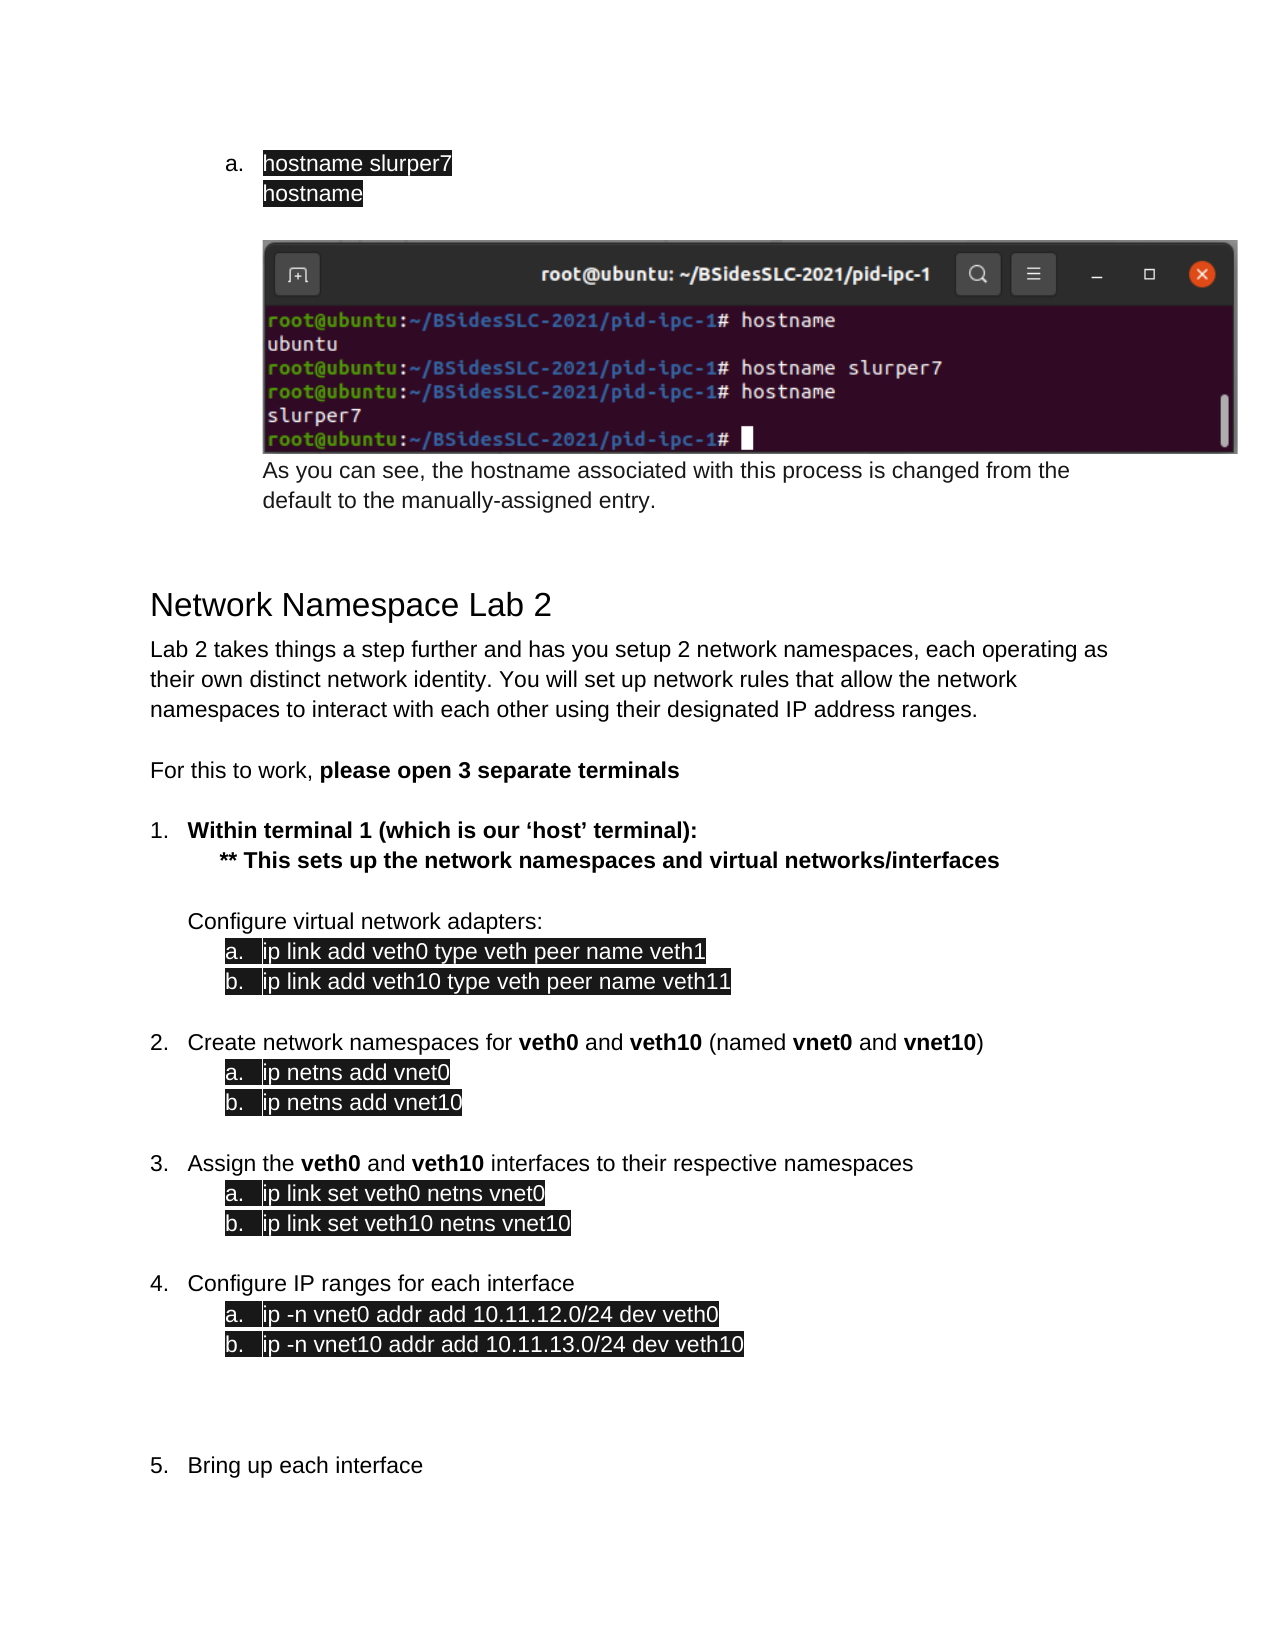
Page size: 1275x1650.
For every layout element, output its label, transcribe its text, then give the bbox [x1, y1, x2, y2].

list ip link set veth10 netns vnet10 [225, 1210, 1125, 1267]
list ip netns add vnet0 [262, 1059, 1125, 1085]
list Within terminal 1 (which is our ‘host’ terminal): ** This sets up the network namespaces and virtual networks/interfaces Configure virtual network adapters: [150, 817, 1125, 934]
list ip -n vnet10 addr add 10.11.13.0/24 dev veth10 [225, 1331, 1125, 1448]
list ip link add veth0 type veth peer name veth1 [262, 938, 1125, 964]
list ip -n vnet0 addr add 10.11.12.0/24 dev veth0 [262, 1301, 1125, 1327]
subtitle Network Namespace Lab 2 [150, 585, 1125, 623]
list Create network namespaces for veth0 and veth10 (named vnet0 and vnet10) [150, 1029, 1125, 1055]
list Configure IP ranges for each interface [150, 1270, 1125, 1297]
picture [262, 240, 1238, 454]
list Assign the veth0 and veth10 interfaces to their respective namespaces [150, 1149, 1125, 1176]
list Bring up each interface [150, 1452, 1125, 1478]
list ip link add veth10 type veth peer name veth11 [225, 968, 1125, 1025]
list hostname slurper7 hostname As you can see, the hostname associated with this process is changed from the default to the manually-assigned entry. [225, 150, 1125, 513]
list ip netns add vnet10 [225, 1089, 1125, 1146]
list ip link set veth0 netns vnet0 [262, 1180, 1125, 1206]
text Lab 2 takes things a step further and has you setup 2 network namespaces, each operating as their own distinct network identity. You will set up network rules that allow the network namespaces to interact with each other using their designated IP address ranges. [150, 636, 1125, 723]
text For this to work, please open 3 separate terminals [150, 757, 1125, 783]
